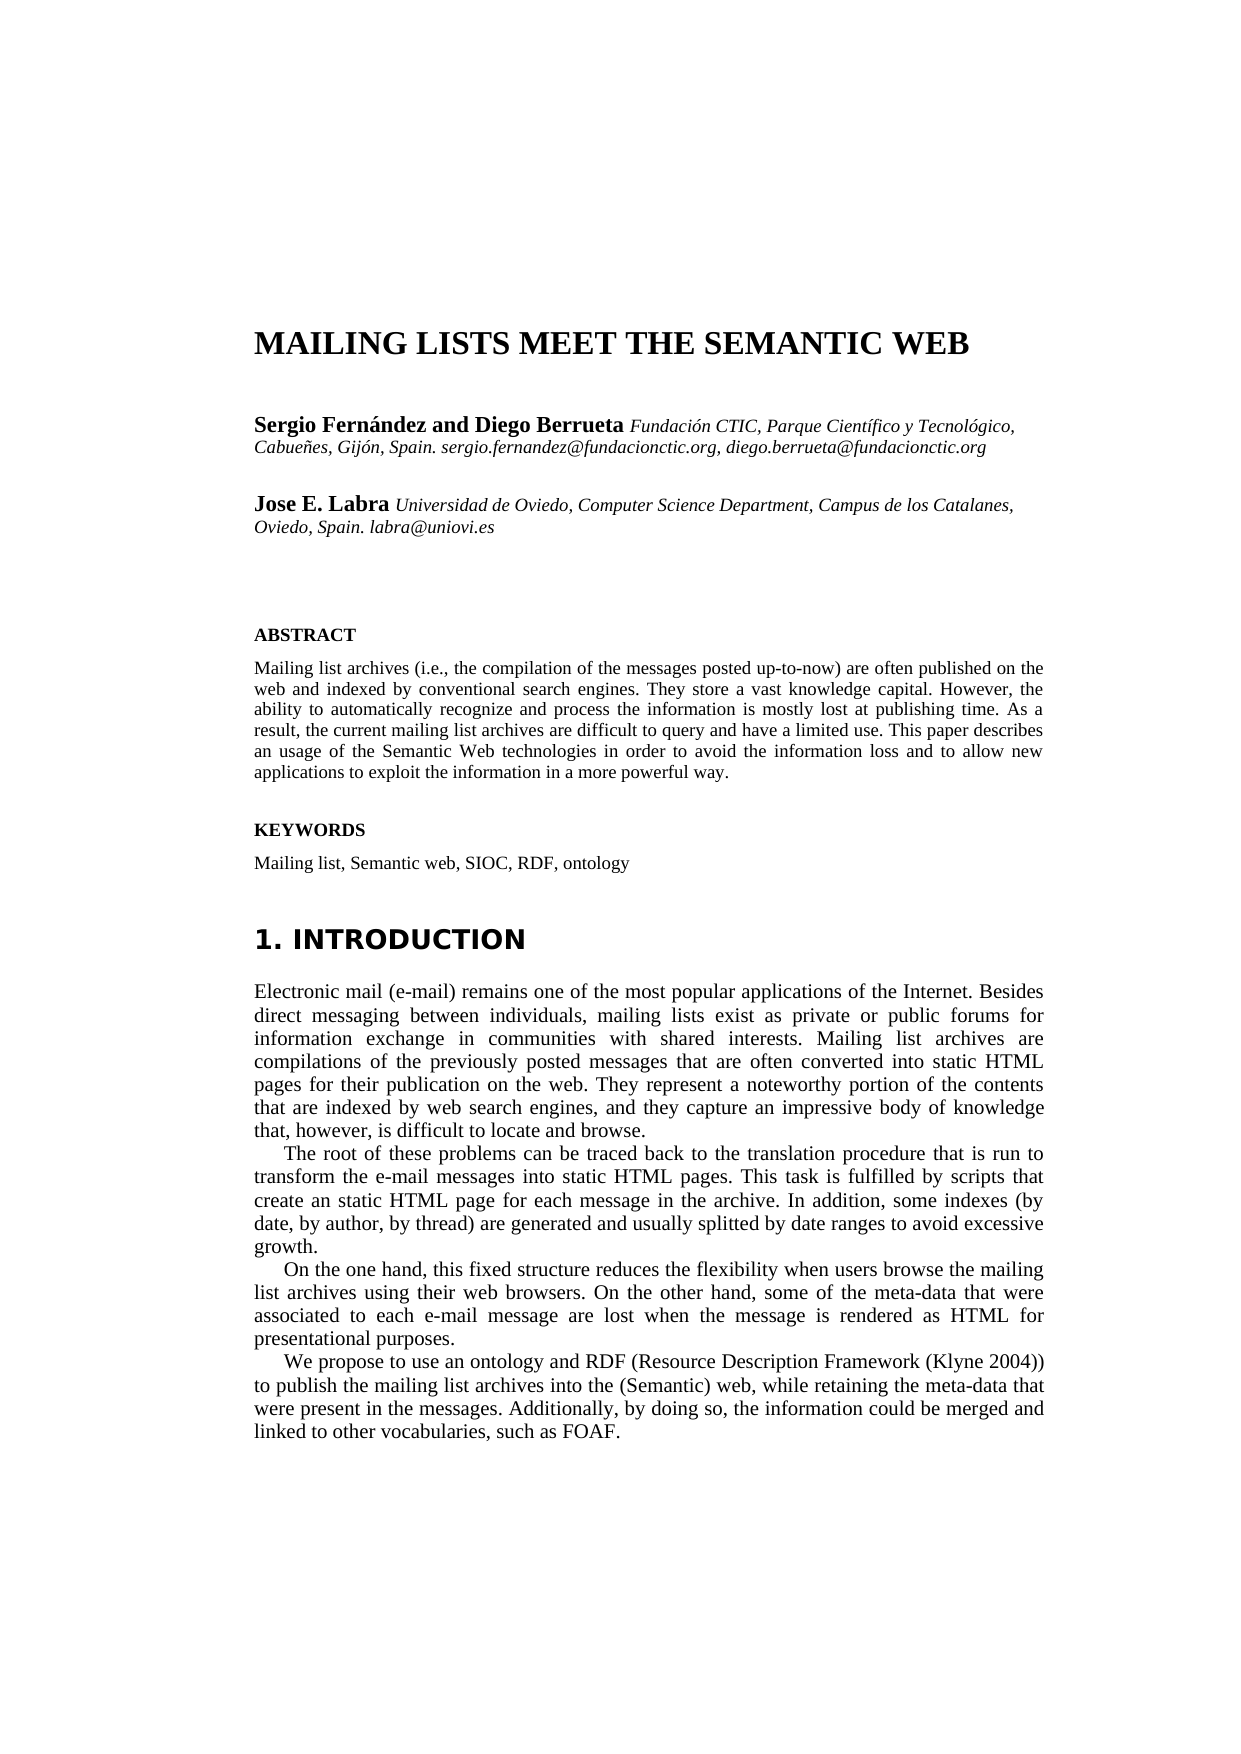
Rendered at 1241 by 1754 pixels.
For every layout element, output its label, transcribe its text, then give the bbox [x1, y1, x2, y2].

text Mailing lists meet the Semantic Web [254, 325, 1045, 362]
text Mailing list, Semantic web, SIOC, RDF, ontology [254, 853, 1045, 874]
text The root of these problems can be traced back to the translation procedure that is run to transform the e-mail messages into static HTML pages. This task is fulfilled by scripts that create an static HTML page for each message in the archive. In addition, some indexes (by date, by author, by thread) are generated and usually splitted by date ranges to avoid excessive growth. [254, 1142, 1045, 1258]
subtitle 1. Introduction [254, 924, 1045, 956]
text KEYWORDS [254, 820, 1045, 841]
text We propose to use an ontology and RDF (Resource Description Framework (Klyne 2004)) to publish the mailing list archives into the (Semantic) web, while retaining the meta-data that were present in the messages. Additionally, by doing so, the information could be merged and linked to other vocabularies, such as FOAF. [254, 1350, 1045, 1443]
text Jose E. Labra Universidad de Oviedo, Computer Science Department, Campus de los Catalanes, Oviedo, Spain. labra@uniovi.es [254, 491, 1045, 537]
text Mailing list archives (i.e., the compilation of the messages posted up-to-now) are often published on the web and indexed by conventional search engines. They store a vast knowledge capital. However, the ability to automatically recognize and process the information is mostly lost at publishing time. As a result, the current mailing list archives are difficult to query and have a limited use. This paper describes an usage of the Semantic Web technologies in order to avoid the information loss and to allow new applications to exploit the information in a more powerful way. [254, 658, 1045, 782]
text On the one hand, this fixed structure reduces the flexibility when users browse the mailing list archives using their web browsers. On the other hand, some of the meta-data that were associated to each e-mail message are lost when the message is rendered as HTML for presentational purposes. [254, 1258, 1045, 1350]
text ABSTRACT [254, 624, 1045, 645]
text Electronic mail (e-mail) remains one of the most popular applications of the Internet. Besides direct messaging between individuals, mailing lists exist as private or public forums for information exchange in communities with shared interests. Mailing list archives are compilations of the previously posted messages that are often converted into static HTML pages for their publication on the web. They represent a noteworthy portion of the contents that are indexed by web search engines, and they capture an impressive body of knowledge that, however, is difficult to locate and browse. [254, 980, 1045, 1142]
text Sergio Fernández and Diego Berrueta Fundación CTIC, Parque Científico y Tecnológico, Cabueñes, Gijón, Spain. sergio.fernandez@fundacionctic.org, diego.berrueta@fundacionctic.org [254, 412, 1045, 458]
